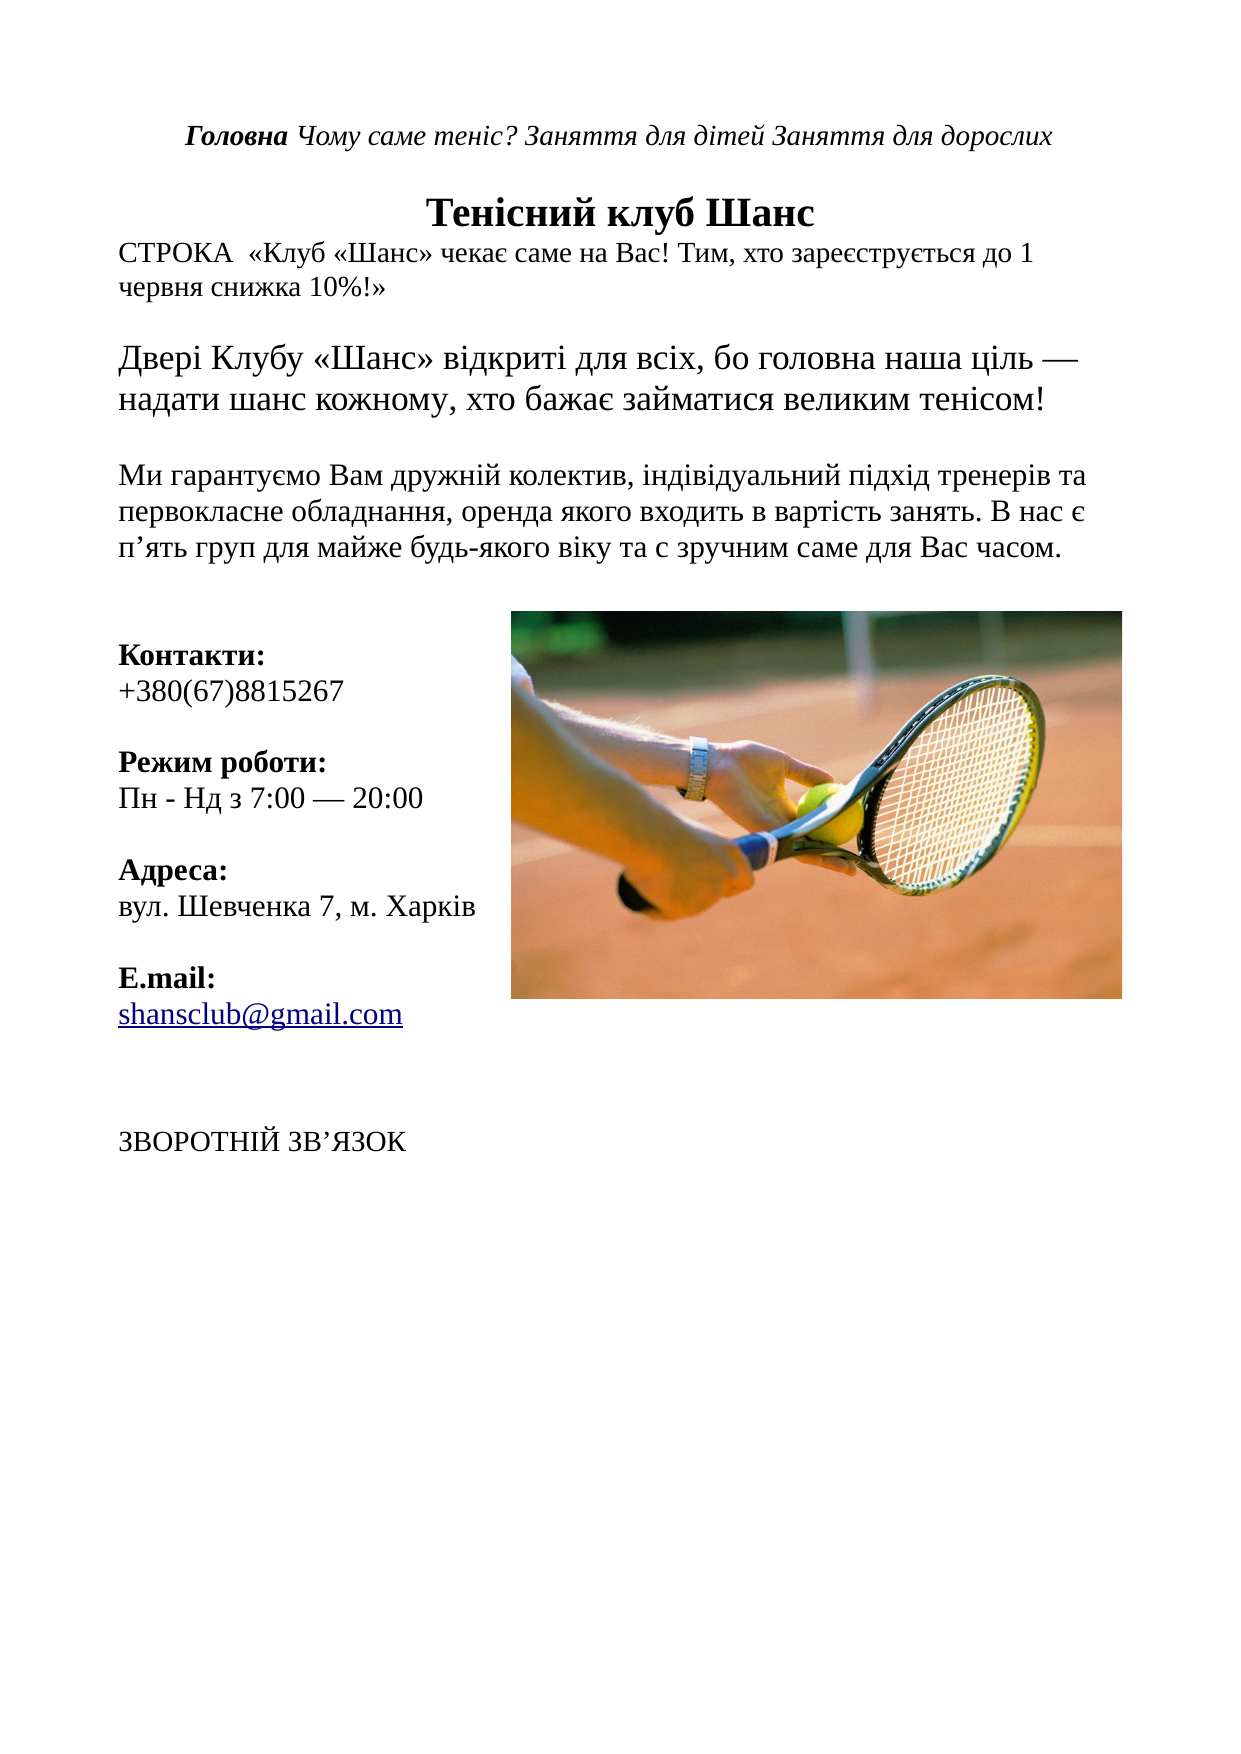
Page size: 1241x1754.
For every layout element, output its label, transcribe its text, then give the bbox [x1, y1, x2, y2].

text E.mail: shansclub@gmail.com [118, 959, 1122, 1031]
text ЗВОРОТНІЙ ЗВ’ЯЗОК [118, 1124, 1122, 1158]
text Тенісний клуб Шанс [118, 188, 1122, 236]
text Адреса: [118, 851, 511, 887]
text Пн - Нд з 7:00 — 20:00 [118, 779, 511, 816]
text Ми гарантуємо Вам дружній колектив, індівідуальний підхід тренерів та первокласне обладнання, оренда якого входить в вартість занять. В нас є п’ять груп для майже будь-якого віку та с зручним саме для Вас часом. [118, 456, 1122, 564]
text Головна Чому саме теніс? Заняття для дітей Заняття для дорослих [118, 118, 1122, 152]
text Двері Клубу «Шанс» відкриті для всіх, бо головна наша ціль — надати шанс кожному, хто бажає займатися великим тенісом! [118, 336, 1122, 418]
text СТРОКА «Клуб «Шанс» чекає саме на Вас! Тим, хто зареєструється до 1 червня снижка 10%!» [118, 236, 1122, 303]
text вул. Шевченка 7, м. Харків [118, 887, 511, 923]
text Режим роботи: [118, 744, 511, 779]
text Контакти: +380(67)8815267 [118, 636, 511, 708]
picture [511, 611, 1123, 999]
